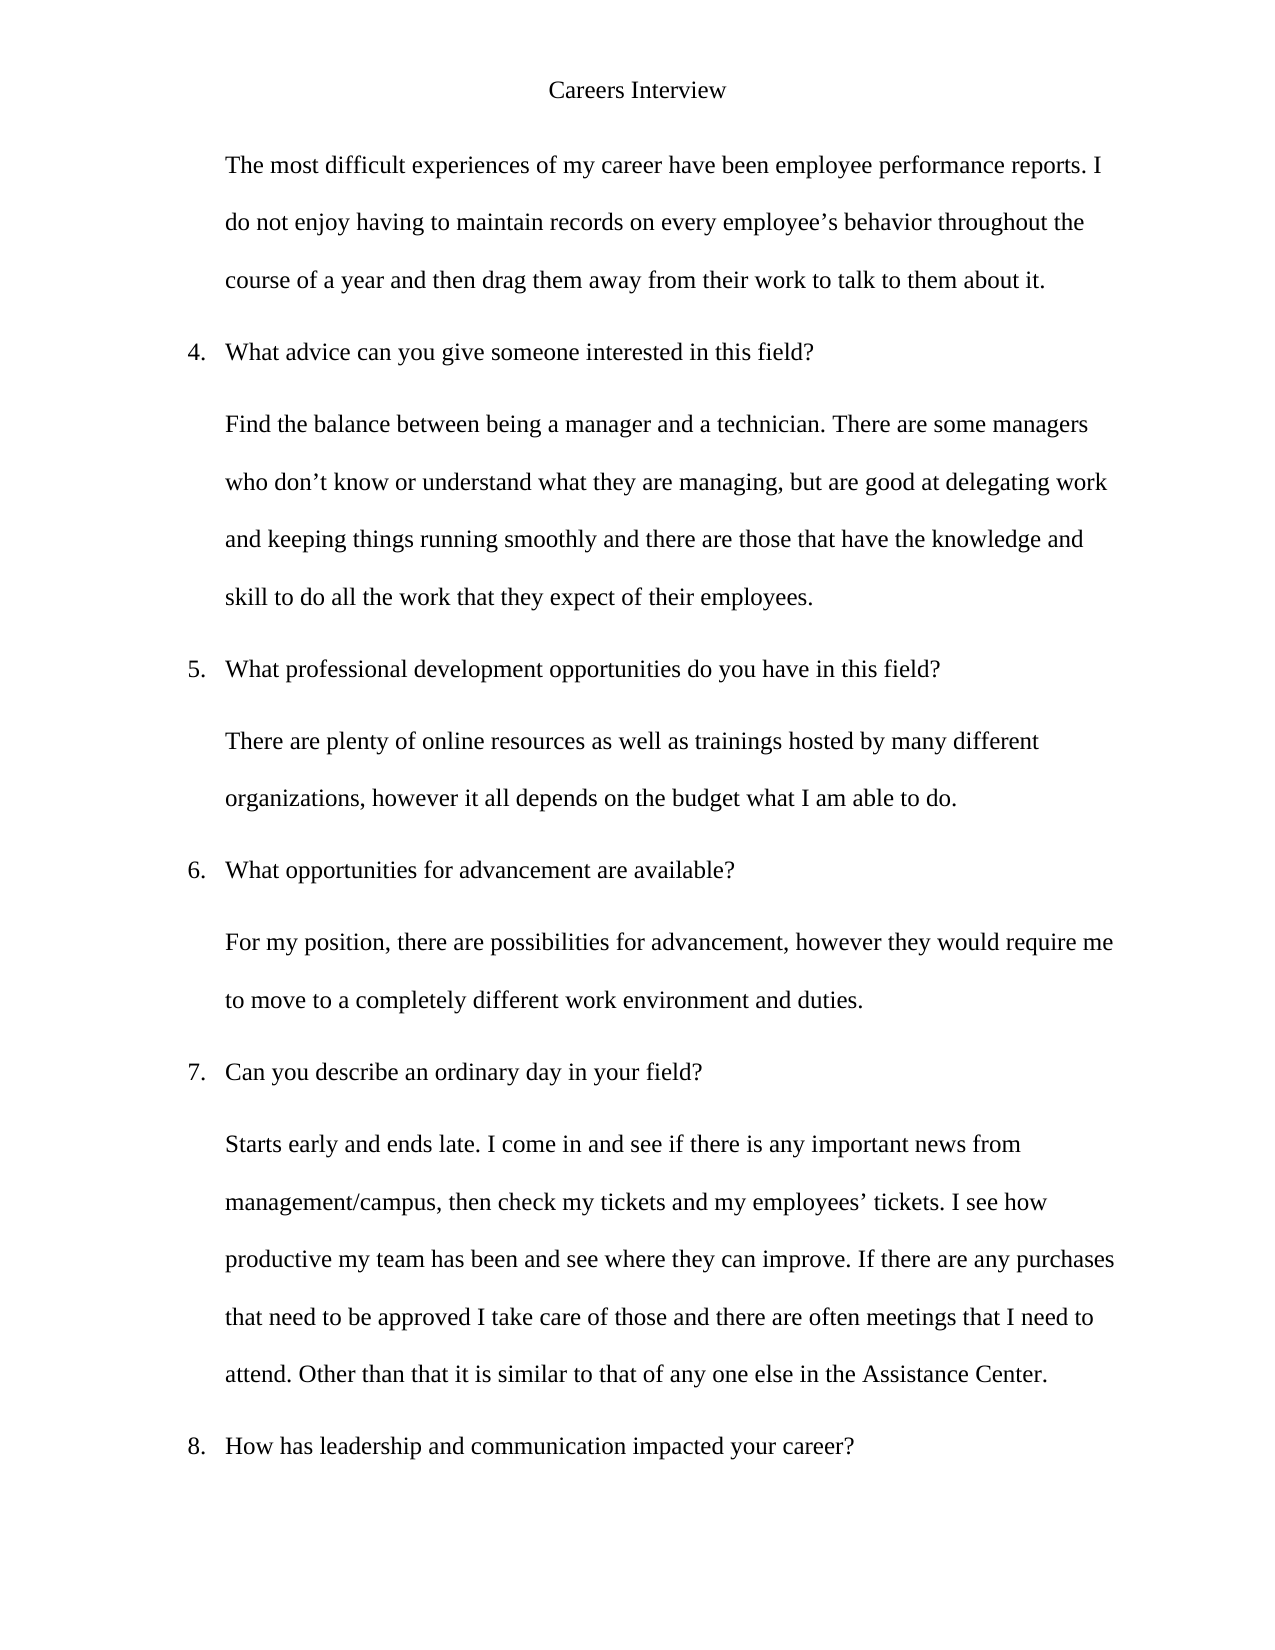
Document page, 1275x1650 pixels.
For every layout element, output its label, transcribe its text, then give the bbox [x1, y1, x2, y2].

list There are plenty of online resources as well as trainings hosted by many different organizations, however it all depends on the budget what I am able to do. [187, 726, 1125, 812]
list Can you describe an ordinary day in your field? [187, 1057, 1125, 1086]
list Starts early and ends late. I come in and see if there is any important news from management/campus, then check my tickets and my employees’ tickets. I see how productive my team has been and see where they can improve. If there are any purchases that need to be approved I take care of those and there are often meetings that I need to attend. Other than that it is similar to that of any one else in the Assistance Center. [187, 1129, 1125, 1388]
list What opportunities for advancement are available? [187, 855, 1125, 884]
list The most difficult experiences of my career have been employee performance reports. I do not enjoy having to maintain records on every employee’s behavior throughout the course of a year and then drag them away from their work to talk to them about it. [187, 150, 1125, 294]
list How has leadership and communication impacted your career? [187, 1431, 1125, 1460]
list What advice can you give someone interested in this field? [187, 337, 1125, 366]
list What professional development opportunities do you have in this field? [187, 654, 1125, 682]
list For my position, there are possibilities for advancement, however they would require me to move to a completely different work environment and duties. [187, 927, 1125, 1014]
list Find the balance between being a manager and a technician. There are some managers who don’t know or understand what they are managing, but are good at delegating work and keeping things running smoothly and there are those that have the knowledge and skill to do all the work that they expect of their employees. [187, 409, 1125, 610]
